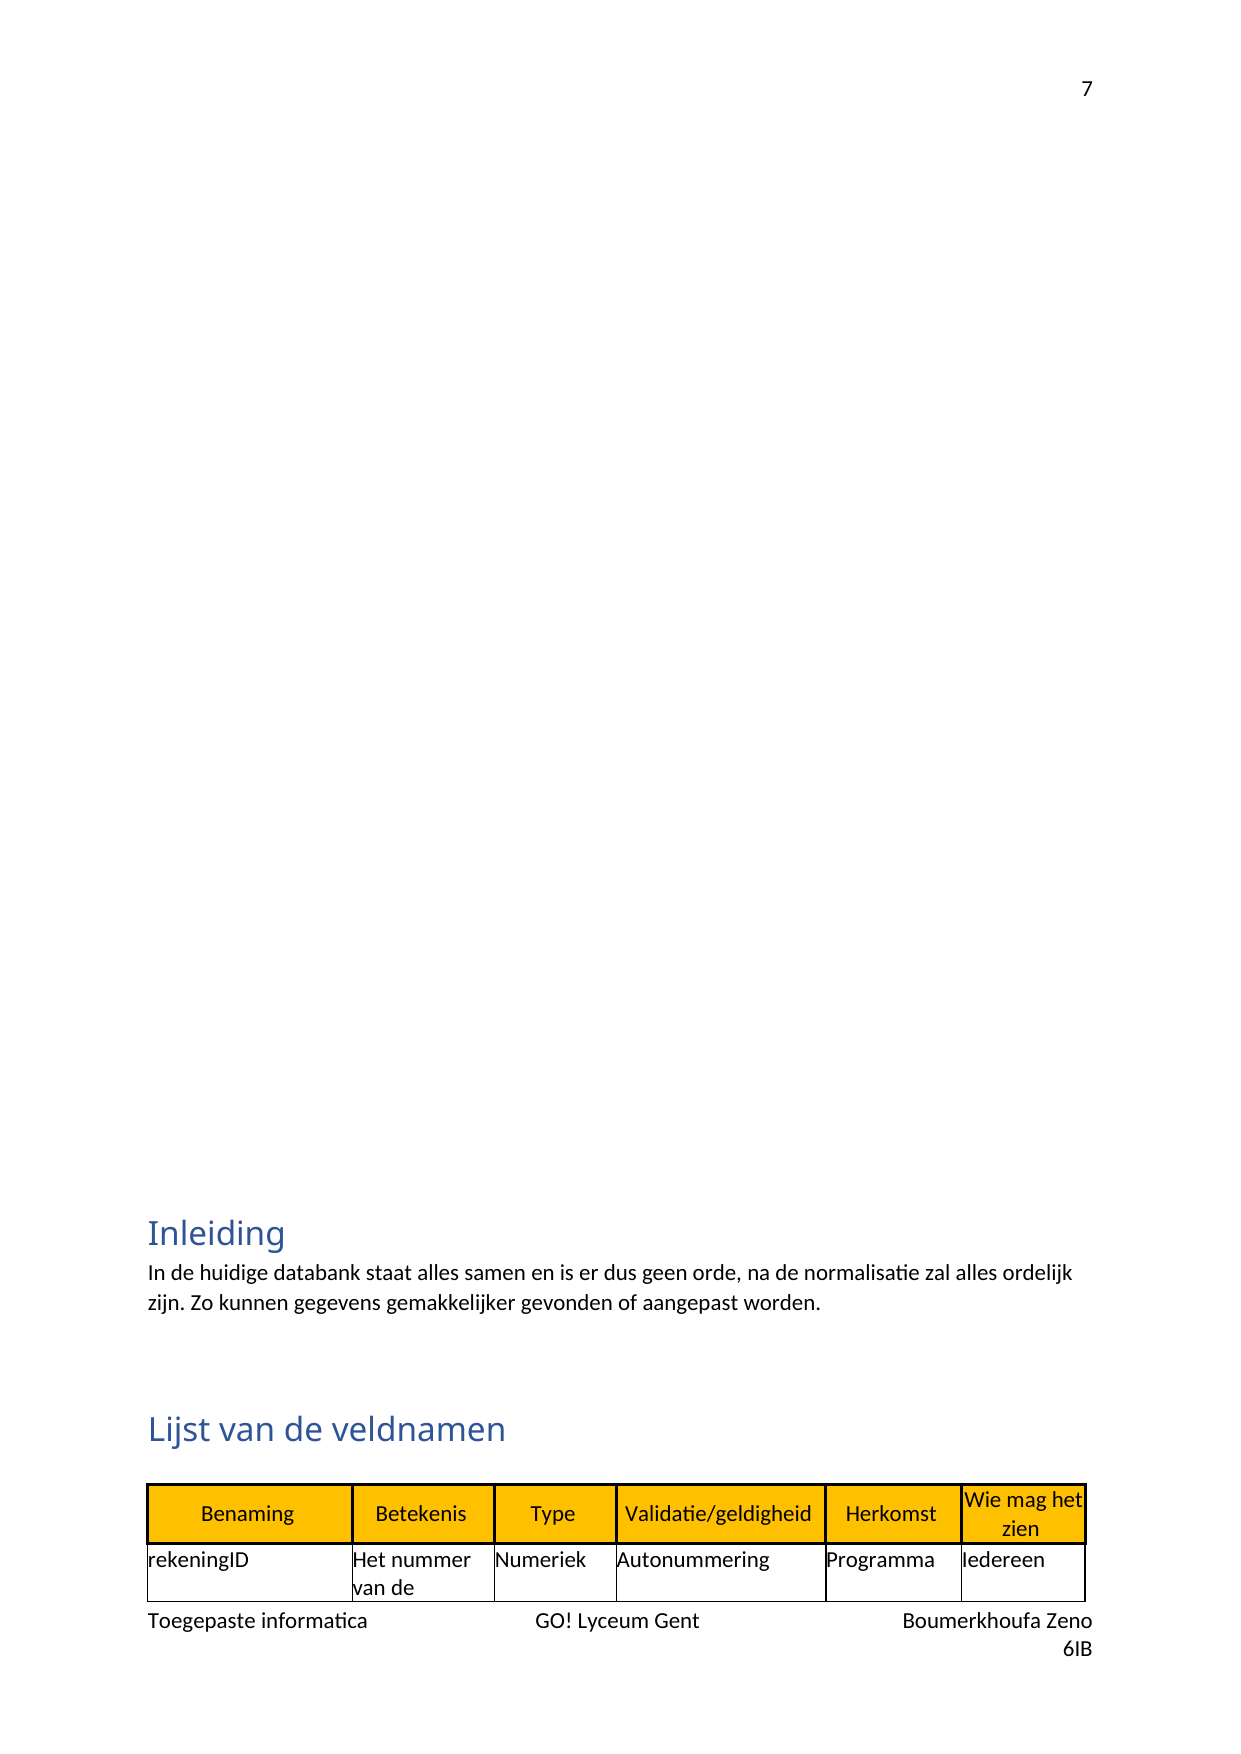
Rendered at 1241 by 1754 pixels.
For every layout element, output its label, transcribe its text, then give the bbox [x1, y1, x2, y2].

subtitle Lijst van de veldnamen [148, 1406, 1093, 1451]
table_header Betekenis [354, 1486, 493, 1542]
table_header Herkomst [827, 1486, 960, 1542]
table_cell Programma [827, 1545, 961, 1601]
table_cell Iedereen [962, 1545, 1084, 1601]
table_header Type [496, 1486, 615, 1542]
text In de huidige databank staat alles samen en is er dus geen orde, na de normalisatie zal alles ordelijk zijn. Zo kunnen gegevens gemakkelijker gevonden of aangepast worden. [148, 1258, 1093, 1316]
table_cell Autonummering [617, 1545, 825, 1601]
table_cell rekeningID [148, 1545, 352, 1601]
table_cell Het nummer van de [353, 1545, 494, 1601]
table_header Benaming [149, 1486, 351, 1542]
table_cell Numeriek [495, 1545, 616, 1601]
table_header Validatie/geldigheid [618, 1486, 824, 1542]
subtitle Inleiding [148, 1209, 1093, 1255]
table_header Wie mag het zien [963, 1486, 1084, 1542]
